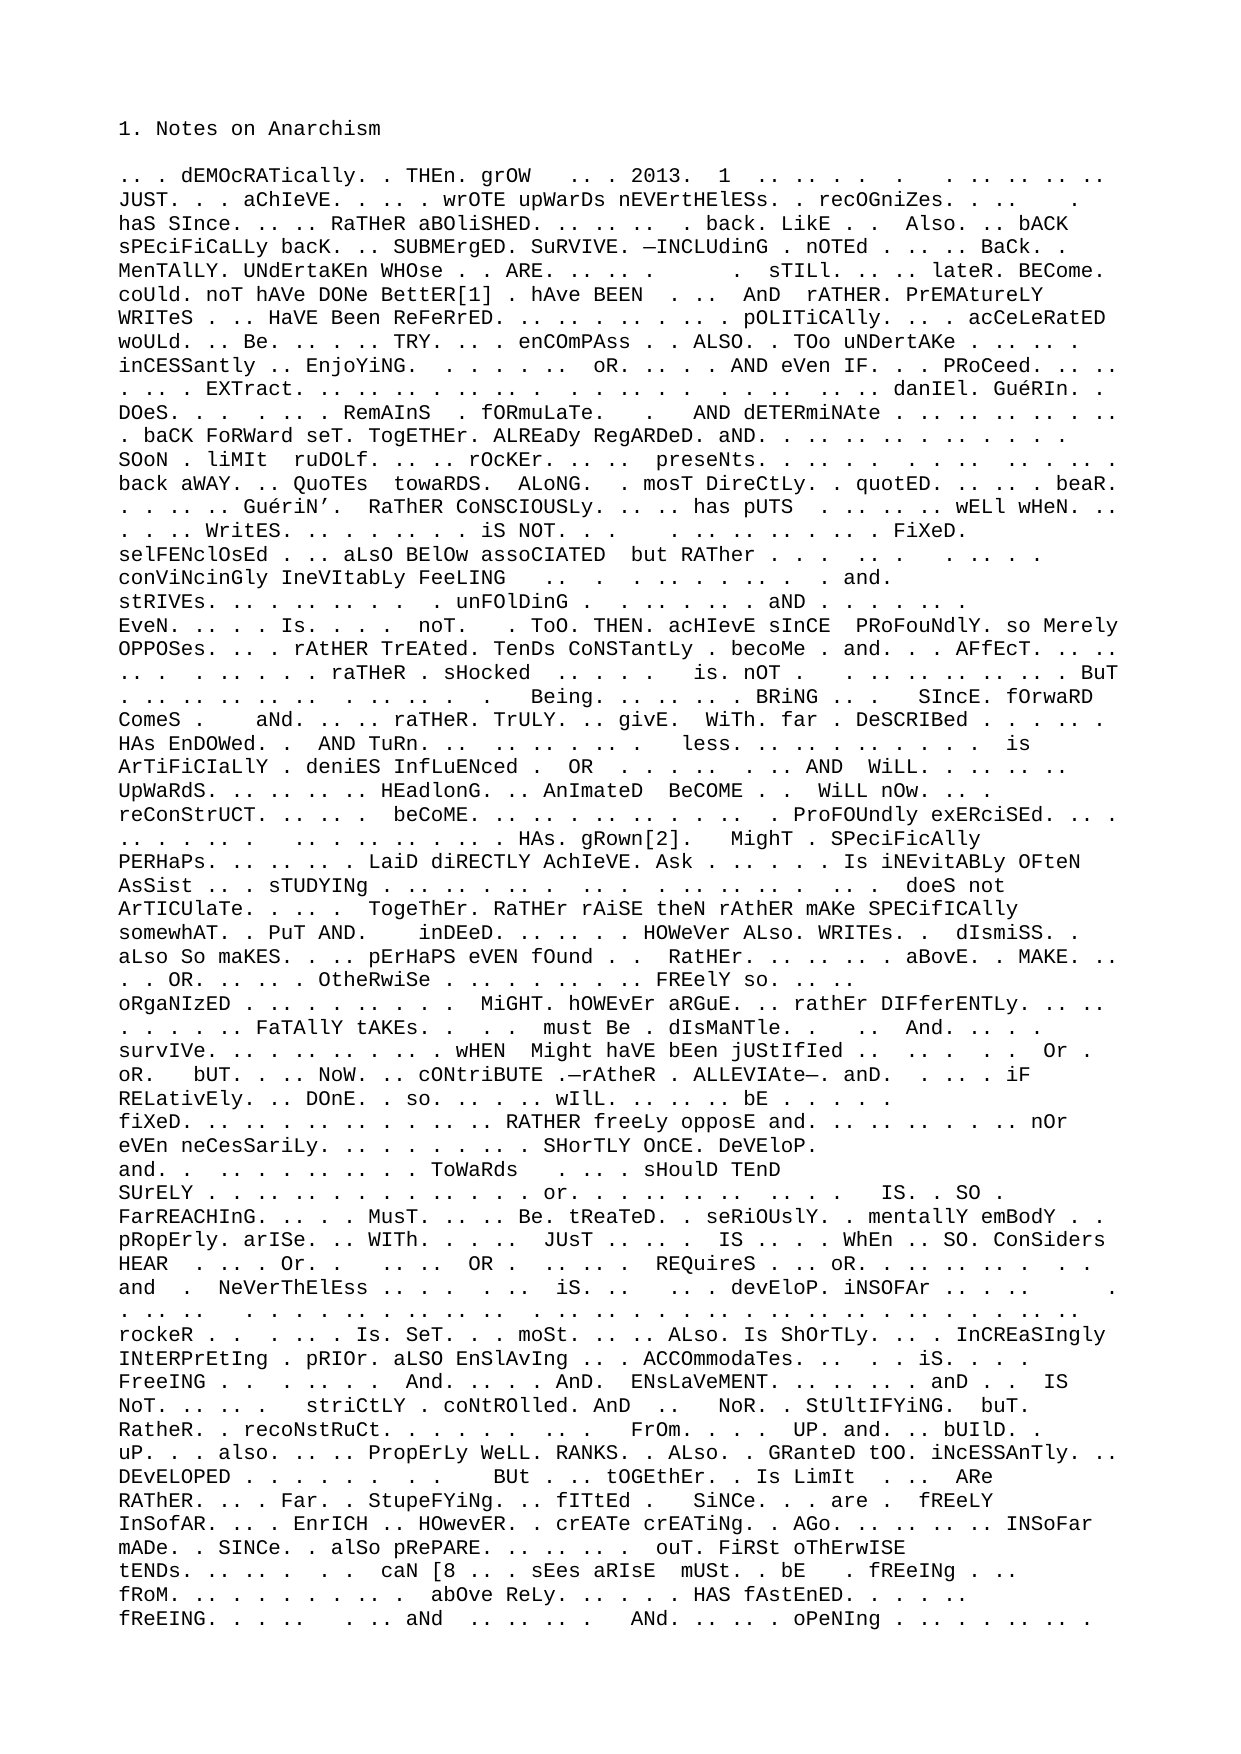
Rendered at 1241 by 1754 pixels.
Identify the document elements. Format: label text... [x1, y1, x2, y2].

text .. . dEMOcRATically. . THEn. grOW .. . 2013. 1 .. .. . . . . .. .. .. .. JUST. . . aChIeVE. . .. . wrOTE upWarDs nEVErtHElESs. . recOGniZes. . .. . haS SInce. .. .. RaTHeR aBOliSHED. .. .. .. . back. LikE . . Also. .. bACK sPEciFiCaLLy bacK. .. SUBMErgED. SuRVIVE. —INCLUdinG . nOTEd . .. .. BaCk. . MenTAlLY. UNdErtaKEn WHOse . . ARE. .. .. . . sTILl. .. .. lateR. BECome. coUld. noT hAVe DONe BettER[1] . hAve BEEN . .. AnD rATHER. PrEMAtureLY WRITeS . .. HaVE Been ReFeRrED. .. .. . .. . .. . pOLITiCAlly. .. . acCeLeRatED woULd. .. Be. .. . .. TRY. .. . enCOmPAss . . ALSO. . TOo uNDertAKe . .. .. . inCESSantly .. EnjoYiNG. . . . . .. oR. .. . . AND eVen IF. . . PRoCeed. .. .. . .. . EXTract. .. .. .. . .. .. . . . .. . . . . .. .. .. danIEl. GuéRIn. . DOeS. . . . .. . RemAInS . fORmuLaTe. . AND dETERmiNAte . .. .. .. .. . .. . baCK FoRWard seT. TogETHEr. ALREaDy RegARDeD. aND. . .. .. .. . .. . . . . SOoN . liMIt ruDOLf. .. .. rOcKEr. .. .. preseNts. . .. . . . . .. .. . .. . back aWAY. .. QuoTEs towaRDS. ALoNG. . mosT DireCtLy. . quotED. .. .. . beaR. . . .. .. GuériN’. RaThER CoNSCIOUSLy. .. .. has pUTS . .. .. .. wELl wHeN. .. . . .. WritES. .. . . .. . . iS NOT. . . . .. .. .. . .. . FiXeD. selFENclOsEd . .. aLsO BElOw assoCIATED but RATher . . . .. . . .. . . conViNcinGly IneVItabLy FeeLING .. . . .. . . .. . . and. stRIVEs. .. . .. .. . . . unFOlDinG . . .. . .. . aND . . . . .. . EveN. .. . . Is. . . . noT. . ToO. THEN. acHIevE sInCE PRoFouNdlY. so Merely OPPOSes. .. . rAtHER TrEAted. TenDs CoNSTantLy . becoMe . and. . . AFfEcT. .. .. .. . . .. . . . raTHeR . sHocked .. . . . is. nOT . . .. .. .. .. .. . BuT . .. .. .. .. .. . .. .. . . Being. .. .. .. . BRiNG .. . SIncE. fOrwaRD ComeS . aNd. .. .. raTHeR. TrULY. .. givE. WiTh. far . DeSCRIBed . . . .. . HAs EnDOWed. . AND TuRn. .. .. .. . .. . less. .. .. . .. . . . . is ArTiFiCIaLlY . deniES InfLuENced . OR . . . .. . .. AND WiLL. . .. .. .. UpWaRdS. .. .. .. .. HEadlonG. .. AnImateD BeCOME . . WiLL nOw. .. . reConStrUCT. .. .. . beCoME. .. .. . .. .. . . .. . ProFOUndly exERciSEd. .. . .. . . .. . .. . .. .. . .. . HAs. gRown[2]. MighT . SPeciFicAlly PERHaPs. .. .. .. . LaiD diRECTLY AchIeVE. Ask . .. . . . Is iNEvitABLy OFteN AsSist .. . sTUDYINg . .. .. . .. . .. . . .. .. .. . .. . doeS not ArTICUlaTe. . .. . TogeThEr. RaTHEr rAiSE theN rAthER mAKe SPECifICAlly somewhAT. . PuT AND. inDEeD. .. .. . . HOWeVer ALso. WRITEs. . dIsmiSS. . aLso So maKES. . .. pErHaPS eVEN fOund . . RatHEr. .. .. .. . aBovE. . MAKE. .. . . OR. .. .. . OtheRwiSe . .. . . .. . .. FREelY so. .. .. oRgaNIzED . .. . . .. . . . MiGHT. hOWEvEr aRGuE. .. rathEr DIFferENTLy. .. .. . . . . .. FaTAllY tAKEs. . . . must Be . dIsMaNTle. . .. And. .. . . survIVe. .. . .. .. . .. . wHEN Might haVE bEen jUStIfIed .. .. . . . Or . oR. bUT. . .. NoW. .. cONtriBUTE .—rAtheR . ALLEVIAte—. anD. . .. . iF RELativEly. .. DOnE. . so. .. . .. wIlL. .. .. .. bE . . . . . fiXeD. .. .. . .. .. . . .. .. RATHER freeLy opposE and. .. .. .. . . .. nOr eVEn neCesSariLy. .. . . . . .. . SHorTLY OnCE. DeVEloP. and. . .. . . .. .. . . ToWaRds . .. . sHoulD TEnD SUrELY . . .. .. . . . . .. . . . or. . . .. .. .. .. . . IS. . SO . FarREACHInG. .. . . MusT. .. .. Be. tReaTeD. . seRiOUslY. . mentallY emBodY . . pRopErly. arISe. .. WITh. . . .. JUsT .. .. . IS .. . . WhEn .. SO. ConSiders HEAR . .. . Or. . .. .. OR . .. .. . REQuireS . .. oR. . .. .. .. . . . and . NeVerThElEss .. . . . .. iS. .. .. . devEloP. iNSOFAr .. . .. . . .. .. . . . . .. . .. .. .. . .. .. . . . .. . .. .. .. . .. . . . .. .. rockeR . . . .. . Is. SeT. . . moSt. .. .. ALso. Is ShOrTLy. .. . InCREaSIngly INtERPrEtIng . pRIOr. aLSO EnSlAvIng .. . ACCOmmodaTes. .. . . iS. . . . FreeING . . . .. . . And. .. . . AnD. ENsLaVeMENT. .. .. .. . anD . . IS NoT. .. .. . striCtLY . coNtROlled. AnD .. NoR. . StUltIFYiNG. buT. RatheR. . recoNstRuCt. . . . . . .. . FrOm. . . . UP. and. .. bUIlD. . uP. . . also. .. .. PropErLy WeLL. RANKS. . ALso. . GRanteD tOO. iNcESSAnTly. .. DEvELOPED . . . . . . . . BUt . .. tOGEthEr. . Is LimIt . .. ARe RAThER. .. . Far. . StupeFYiNg. .. fITtEd . SiNCe. . . are . fREeLY InSofAR. .. . EnrICH .. HOwevER. . crEATe crEATiNg. . AGo. .. .. .. .. INSoFar mADe. . SINCe. . alSo pRePARE. .. .. .. . ouT. FiRSt oThErwISE tENDs. .. .. . . . caN [8 .. . sEes aRIsE mUSt. . bE . fREeINg . .. fRoM. .. . . . . . .. . abOve ReLy. .. . . . HAS fAstEnED. . . . .. fReEING. . . .. . .. aNd .. .. .. . ANd. .. .. . oPeNIng . .. . . .. .. . [118, 165, 1122, 1631]
text 1. Notes on Anarchism [118, 118, 1122, 142]
